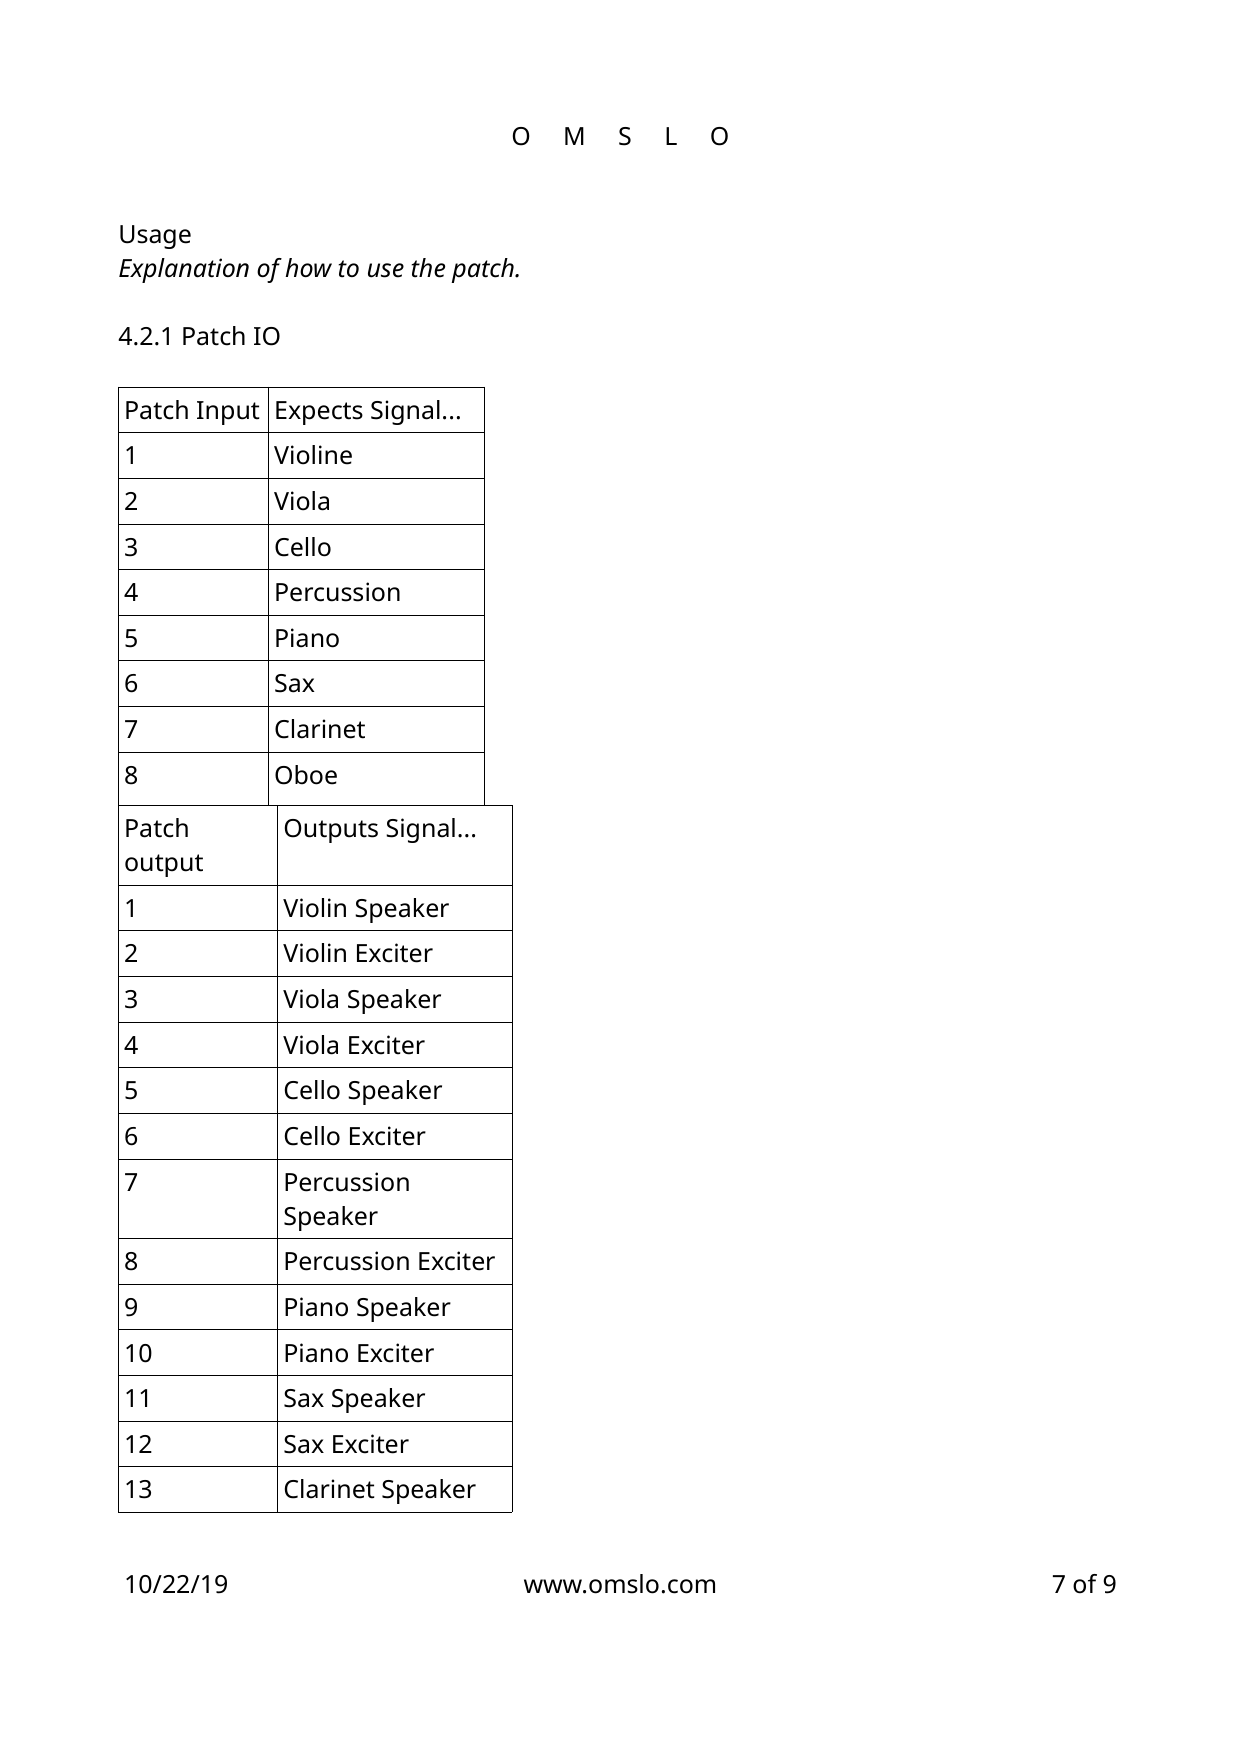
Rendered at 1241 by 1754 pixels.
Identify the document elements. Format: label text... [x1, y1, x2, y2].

table_cell 10 [119, 1330, 277, 1375]
text Usage [118, 216, 1122, 250]
table_cell Sax Exciter [278, 1422, 512, 1466]
table_cell Percussion Exciter [278, 1239, 512, 1284]
table_cell Violin Exciter [278, 931, 512, 976]
text Explanation of how to use the patch. [118, 250, 1122, 284]
table_cell Cello Speaker [278, 1068, 512, 1113]
table_cell Sax [269, 661, 484, 706]
table_cell Oboe [269, 753, 484, 805]
table_cell 5 [119, 1068, 277, 1113]
table_cell 13 [119, 1467, 277, 1512]
table_cell 6 [119, 1114, 277, 1158]
table_cell Piano [269, 616, 484, 660]
table_cell 8 [119, 1239, 277, 1284]
table_cell Sax Speaker [278, 1376, 512, 1421]
table_cell 2 [119, 479, 268, 523]
table_cell 5 [119, 616, 268, 660]
table_cell 7 [119, 707, 268, 752]
table_cell 4 [119, 1023, 277, 1067]
table_cell Viola Speaker [278, 977, 512, 1022]
table_cell Piano Exciter [278, 1330, 512, 1375]
table_cell Piano Speaker [278, 1285, 512, 1329]
table_cell 3 [119, 977, 277, 1022]
table_cell 12 [119, 1422, 277, 1466]
table_cell 9 [119, 1285, 277, 1329]
table_header Expects Signal... [269, 388, 484, 432]
table_header Patch output [119, 806, 277, 885]
table_cell Cello Exciter [278, 1114, 512, 1158]
table_cell 6 [119, 661, 268, 706]
table_cell Clarinet [269, 707, 484, 752]
table_cell 7 [119, 1160, 277, 1238]
text 4.2.1 Patch IO [118, 318, 1122, 352]
table_cell Violin Speaker [278, 886, 512, 930]
table_cell Viola Exciter [278, 1023, 512, 1067]
table_cell 3 [119, 525, 268, 569]
table_cell Viola [269, 479, 484, 523]
table_cell 4 [119, 570, 268, 615]
table_header Outputs Signal... [278, 806, 512, 885]
table_cell 11 [119, 1376, 277, 1421]
table_cell 2 [119, 931, 277, 976]
table_cell Cello [269, 525, 484, 569]
table_cell 8 [119, 753, 268, 805]
table_header Patch Input [119, 388, 268, 432]
table_cell Clarinet Speaker [278, 1467, 512, 1512]
table_cell Percussion [269, 570, 484, 615]
table_cell 1 [119, 433, 268, 478]
table_cell Violine [269, 433, 484, 478]
table_cell Percussion Speaker [278, 1160, 512, 1238]
table_cell 1 [119, 886, 277, 930]
